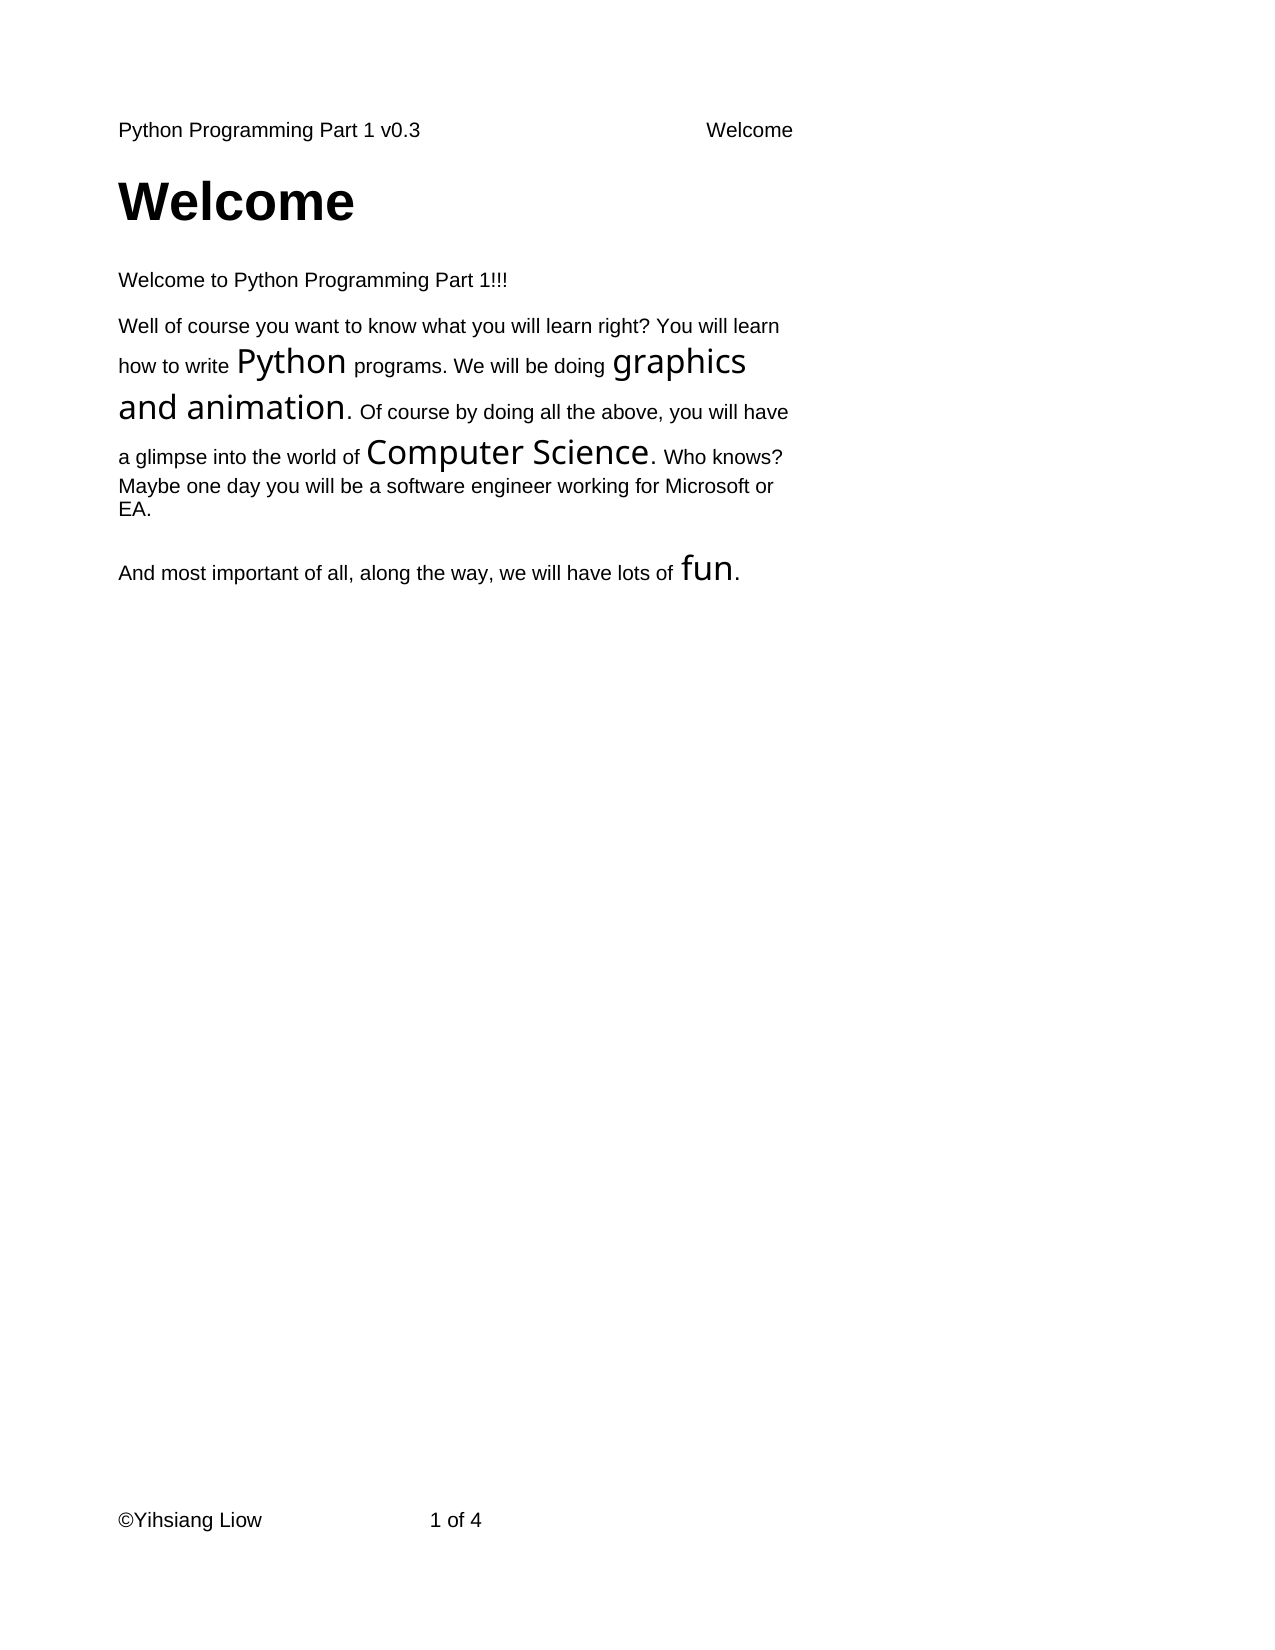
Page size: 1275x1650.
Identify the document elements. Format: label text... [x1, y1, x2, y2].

text Well of course you want to know what you will learn right? You will learn how to write Python programs. We will be doing graphics and animation. Of course by doing all the above, you will have a glimpse into the world of Computer Science. Who knows? Maybe one day you will be a software engineer working for Microsoft or EA. [118, 315, 793, 521]
text Welcome to Python Programming Part 1!!! [118, 269, 793, 292]
text And most important of all, along the way, we will have lots of fun. [118, 544, 793, 590]
text Welcome [118, 171, 793, 231]
